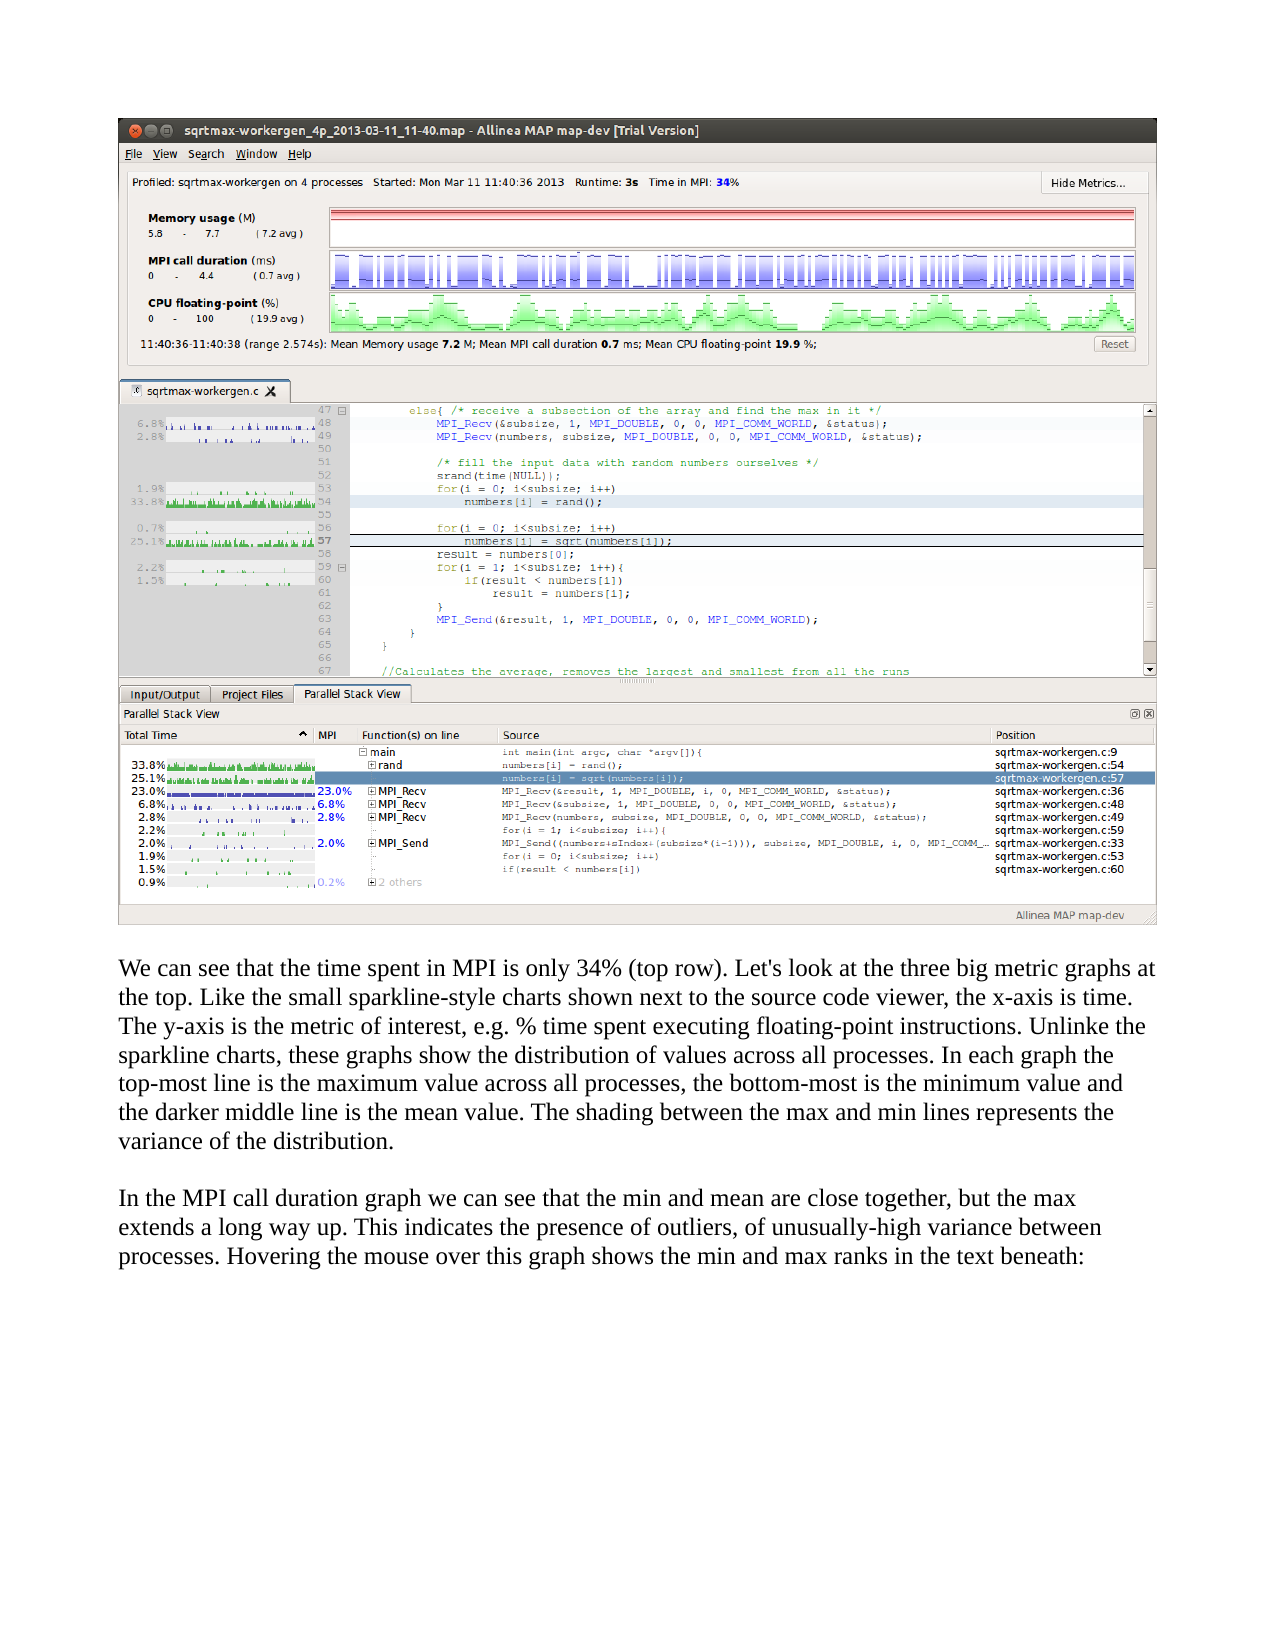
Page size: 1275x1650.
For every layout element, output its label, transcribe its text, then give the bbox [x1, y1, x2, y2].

text In the MPI call duration graph we can see that the min and mean are close together, but the max extends a long way up. This indicates the presence of outliers, of unusually-high variance between processes. Hovering the mouse over this graph shows the min and max ranks in the text beneath: [118, 1183, 1157, 1270]
text We can see that the time spent in MPI is only 34% (top row). Let's look at the three big metric graphs at the top. Like the small sparkline-style charts shown next to the source code viewer, the x-axis is time. The y-axis is the metric of interest, e.g. % time spent executing floating-point instructions. Unlinke the sparkline charts, these graphs show the distribution of values across all processes. In each graph the top-most line is the maximum value across all processes, the bottom-most is the minimum value and the darker middle line is the mean value. The shading between the max and min lines represents the variance of the distribution. [118, 953, 1157, 1155]
picture [118, 118, 1157, 925]
